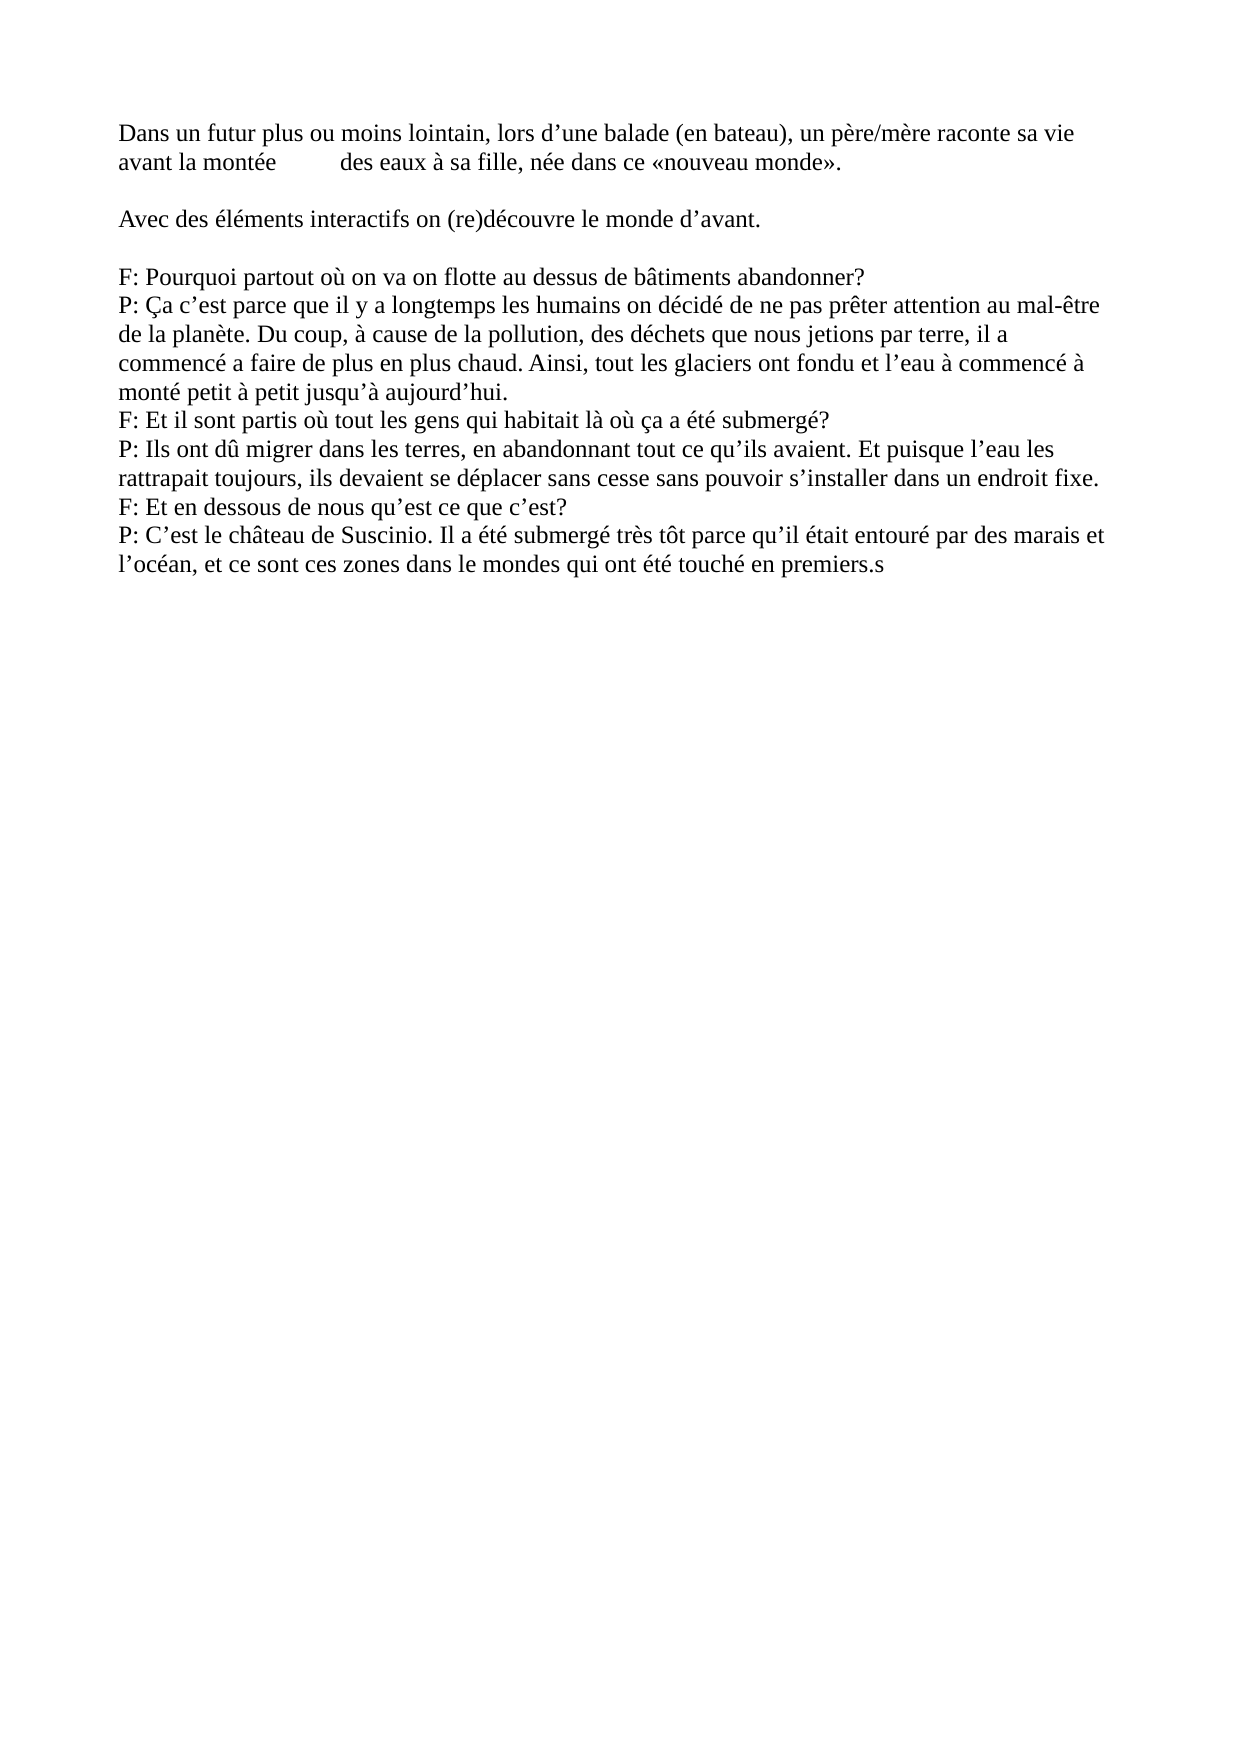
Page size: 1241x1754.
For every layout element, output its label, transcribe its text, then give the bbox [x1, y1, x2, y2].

text Avec des éléments interactifs on (re)découvre le monde d’avant. [118, 204, 1122, 233]
text P: Ils ont dû migrer dans les terres, en abandonnant tout ce qu’ils avaient. Et puisque l’eau les rattrapait toujours, ils devaient se déplacer sans cesse sans pouvoir s’installer dans un endroit fixe. [118, 434, 1122, 492]
text F: Et il sont partis où tout les gens qui habitait là où ça a été submergé? [118, 406, 1122, 434]
text P: C’est le château de Suscinio. Il a été submergé très tôt parce qu’il était entouré par des marais et l’océan, et ce sont ces zones dans le mondes qui ont été touché en premiers.s [118, 521, 1122, 578]
text P: Ça c’est parce que il y a longtemps les humains on décidé de ne pas prêter attention au mal-être de la planète. Du coup, à cause de la pollution, des déchets que nous jetions par terre, il a commencé a faire de plus en plus chaud. Ainsi, tout les glaciers ont fondu et l’eau à commencé à monté petit à petit jusqu’à aujourd’hui. [118, 291, 1122, 406]
text Dans un futur plus ou moins lointain, lors d’une balade (en bateau), un père/mère raconte sa vie avant la montée des eaux à sa fille, née dans ce «nouveau monde». [118, 118, 1122, 176]
text F: Pourquoi partout où on va on flotte au dessus de bâtiments abandonner? [118, 262, 1122, 291]
text F: Et en dessous de nous qu’est ce que c’est? [118, 492, 1122, 521]
